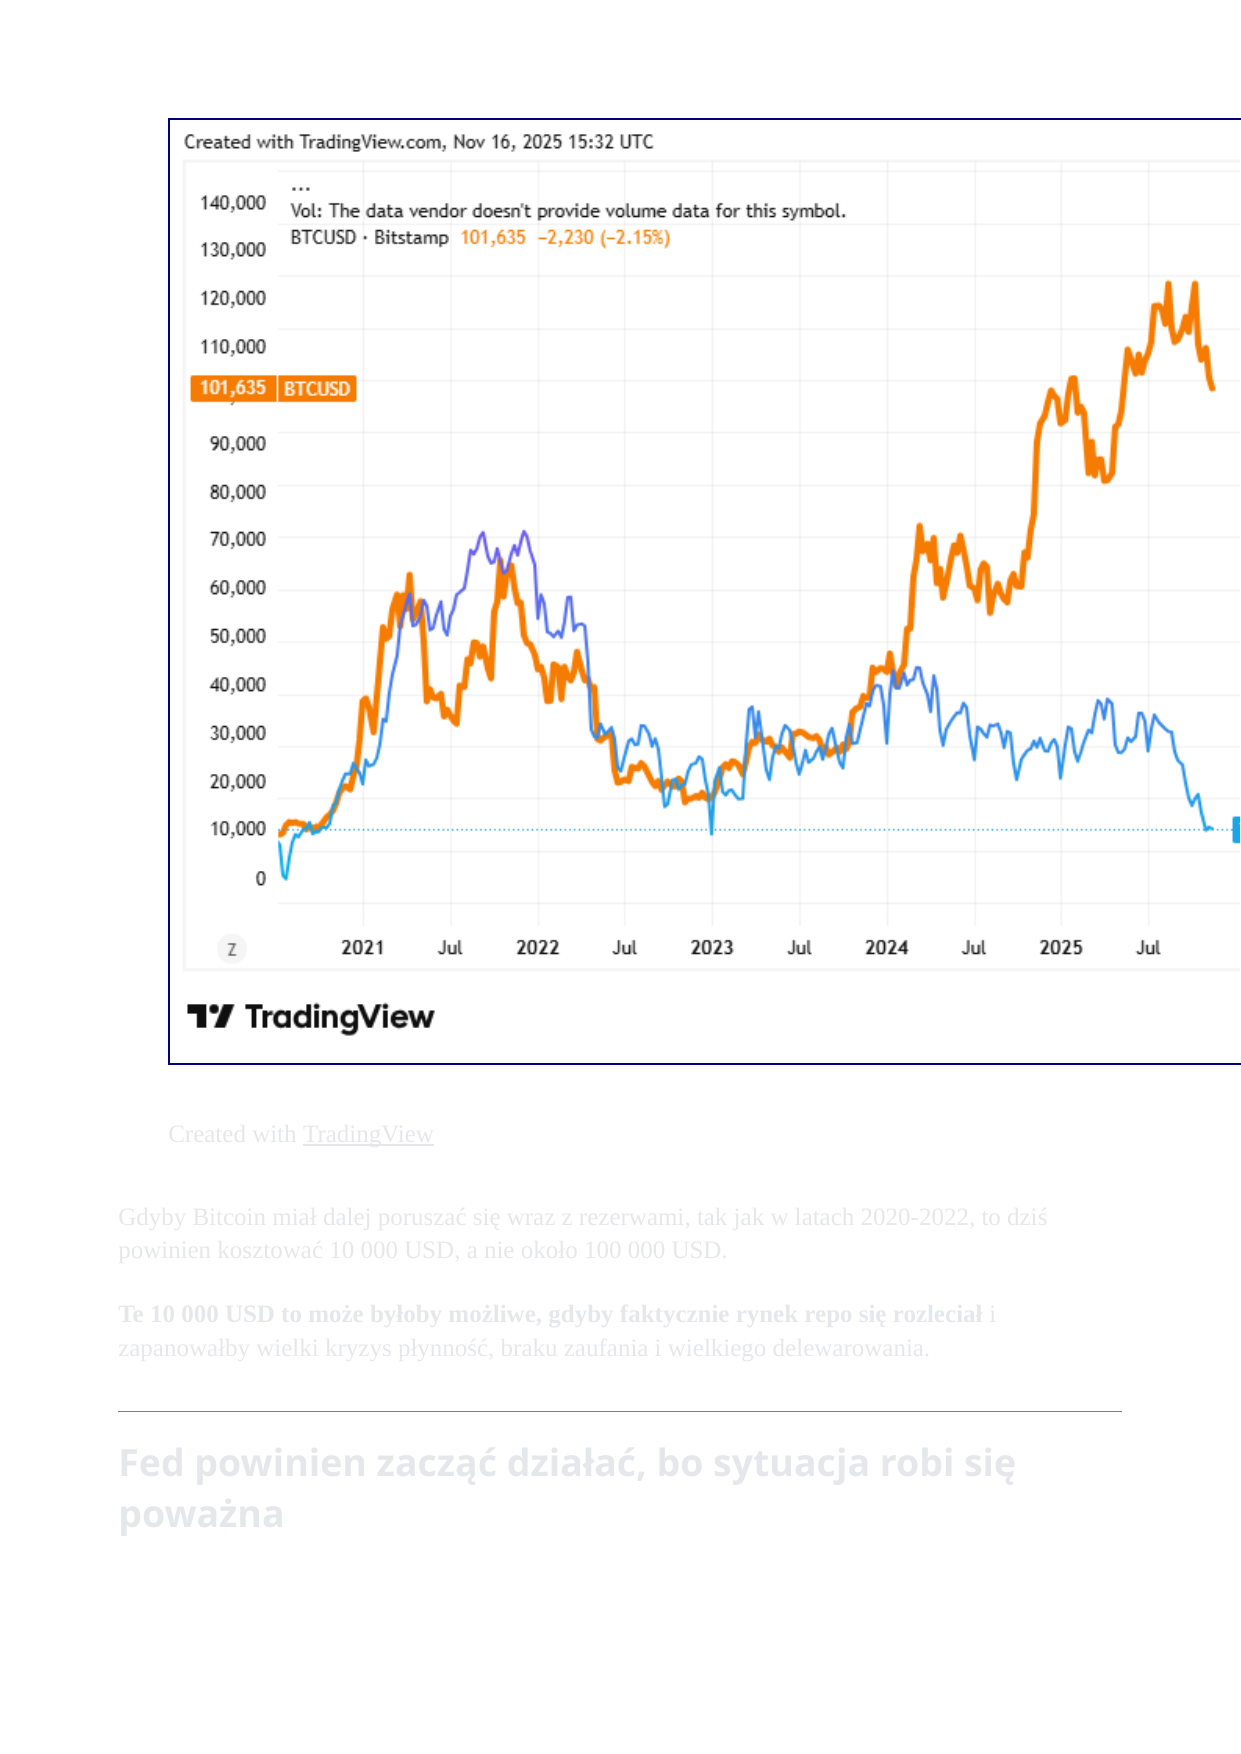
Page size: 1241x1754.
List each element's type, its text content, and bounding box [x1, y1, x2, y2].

picture [170, 120, 1241, 1063]
text Te 10 000 USD to może byłoby możliwe, gdyby faktycznie rynek repo się rozleciał i zapanowałby wielki kryzys płynność, braku zaufania i wielkiego delewarowania. [118, 1299, 1122, 1361]
subtitle Fed powinien zacząć działać, bo sytuacja robi się poważna [118, 1437, 1122, 1539]
text Created with TradingView [168, 1119, 1072, 1148]
text Gdyby Bitcoin miał dalej poruszać się wraz z rezerwami, tak jak w latach 2020-2022, to dziś powinien kosztować 10 000 USD, a nie około 100 000 USD. [118, 1202, 1122, 1264]
